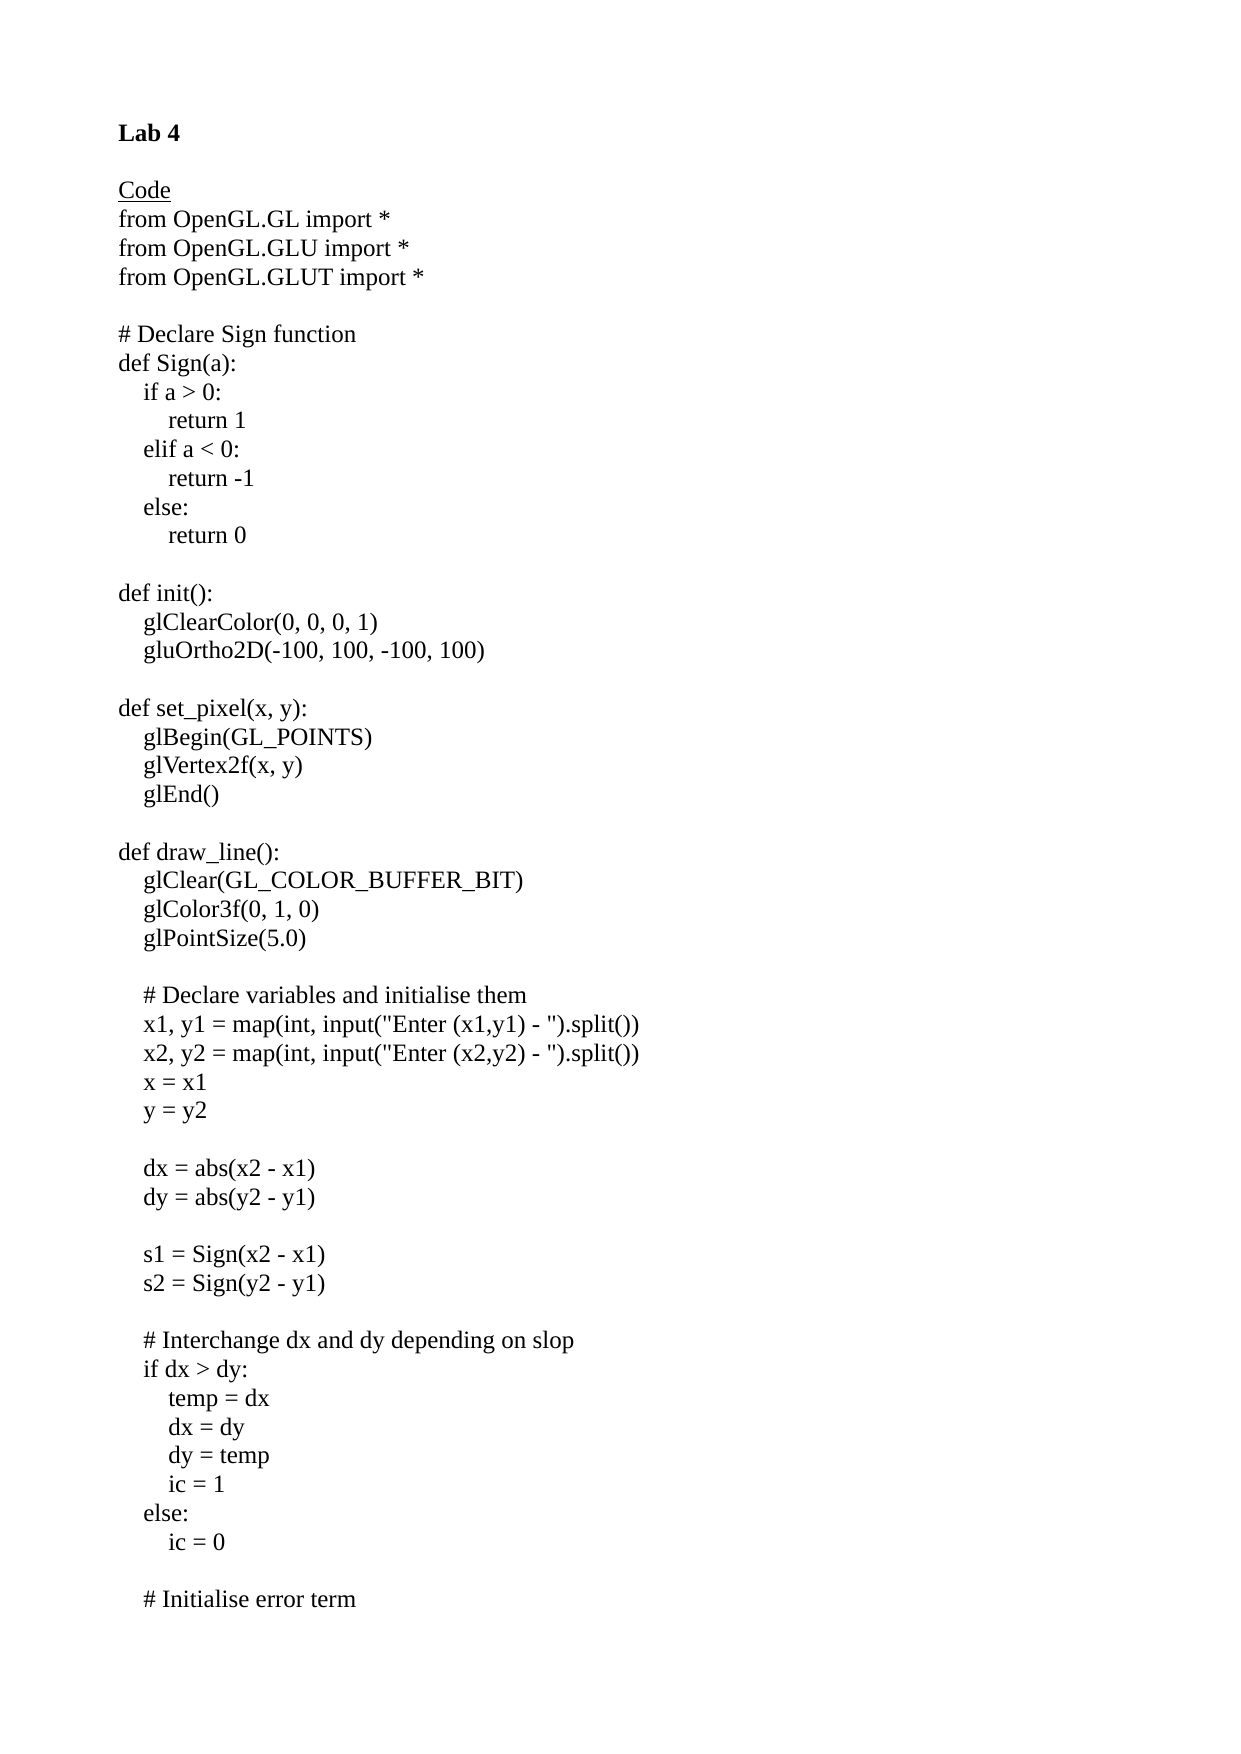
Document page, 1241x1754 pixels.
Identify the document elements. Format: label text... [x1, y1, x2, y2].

text Code [118, 176, 1122, 204]
text return 1 [118, 406, 1122, 434]
text else: [118, 492, 1122, 521]
text dy = abs(y2 - y1) [118, 1182, 1122, 1211]
text def init(): [118, 578, 1122, 607]
text def draw_line(): [118, 837, 1122, 866]
text # Initialise error term [118, 1584, 1122, 1613]
text from OpenGL.GLU import * [118, 233, 1122, 262]
text def set_pixel(x, y): [118, 693, 1122, 722]
text gluOrtho2D(-100, 100, -100, 100) [118, 636, 1122, 664]
text temp = dx [118, 1383, 1122, 1412]
text glColor3f(0, 1, 0) [118, 894, 1122, 923]
text else: [118, 1498, 1122, 1527]
text s1 = Sign(x2 - x1) [118, 1239, 1122, 1268]
text x2, y2 = map(int, input("Enter (x2,y2) - ").split()) [118, 1038, 1122, 1067]
text glVertex2f(x, y) [118, 751, 1122, 779]
text Lab 4 [118, 118, 1122, 147]
text def Sign(a): [118, 348, 1122, 377]
text ic = 0 [118, 1527, 1122, 1556]
text return -1 [118, 463, 1122, 492]
text glBegin(GL_POINTS) [118, 722, 1122, 751]
text from OpenGL.GL import * [118, 204, 1122, 233]
text ic = 1 [118, 1469, 1122, 1498]
text x = x1 [118, 1067, 1122, 1096]
text # Declare Sign function [118, 319, 1122, 348]
text s2 = Sign(y2 - y1) [118, 1268, 1122, 1297]
text elif a < 0: [118, 434, 1122, 463]
text glPointSize(5.0) [118, 923, 1122, 952]
text y = y2 [118, 1096, 1122, 1124]
text dy = temp [118, 1441, 1122, 1469]
text dx = abs(x2 - x1) [118, 1153, 1122, 1182]
text glClearColor(0, 0, 0, 1) [118, 607, 1122, 636]
text if a > 0: [118, 377, 1122, 406]
text # Declare variables and initialise them [118, 981, 1122, 1009]
text glEnd() [118, 779, 1122, 808]
text if dx > dy: [118, 1354, 1122, 1383]
text return 0 [118, 521, 1122, 549]
text # Interchange dx and dy depending on slop [118, 1326, 1122, 1354]
text glClear(GL_COLOR_BUFFER_BIT) [118, 866, 1122, 894]
text from OpenGL.GLUT import * [118, 262, 1122, 291]
text x1, y1 = map(int, input("Enter (x1,y1) - ").split()) [118, 1009, 1122, 1038]
text dx = dy [118, 1412, 1122, 1441]
